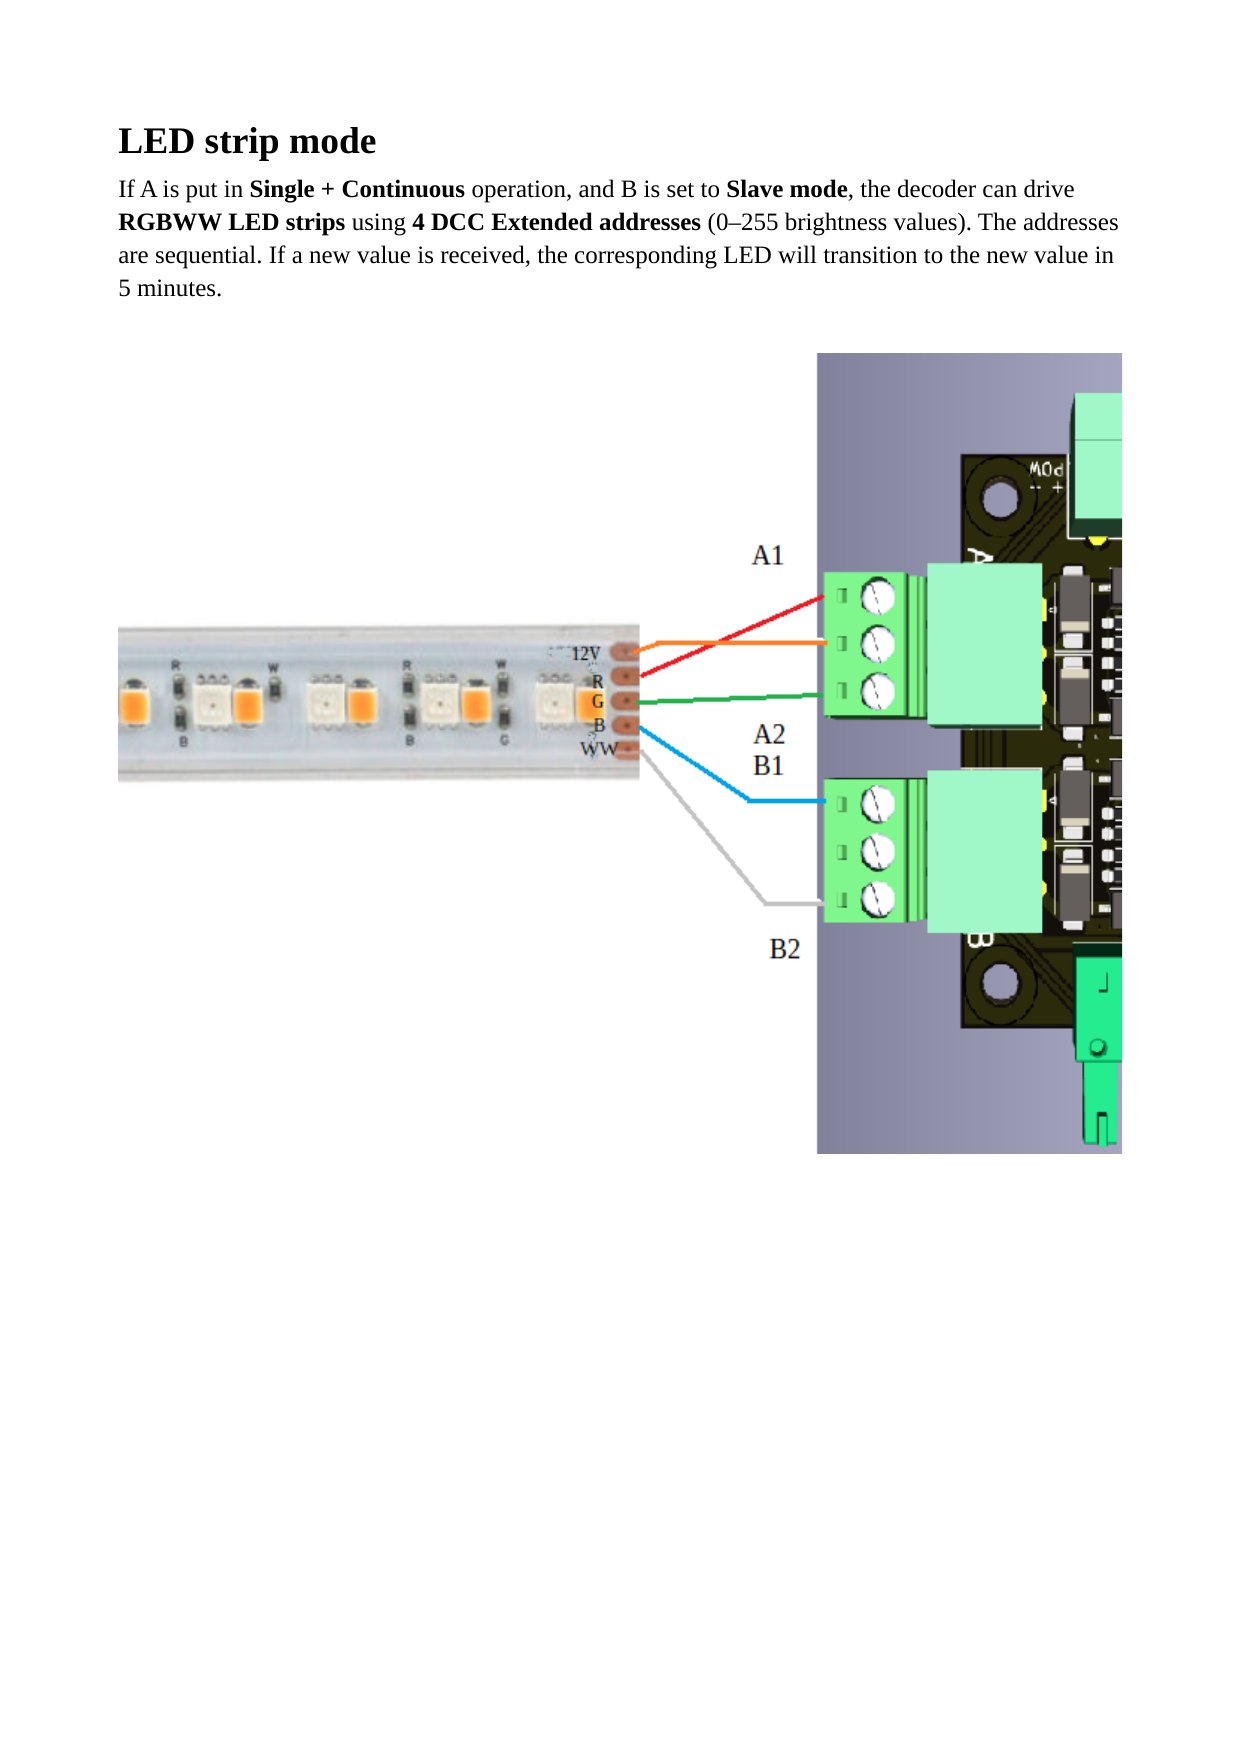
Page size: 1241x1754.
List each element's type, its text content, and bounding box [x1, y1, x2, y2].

text If A is put in Single + Continuous operation, and B is set to Slave mode, the decoder can drive RGBWW LED strips using 4 DCC Extended addresses (0–255 brightness values). The addresses are sequential. If a new value is received, the corresponding LED will transition to the new value in 5 minutes. [118, 174, 1122, 334]
subtitle LED strip mode [118, 118, 1122, 161]
picture [118, 353, 1123, 1154]
